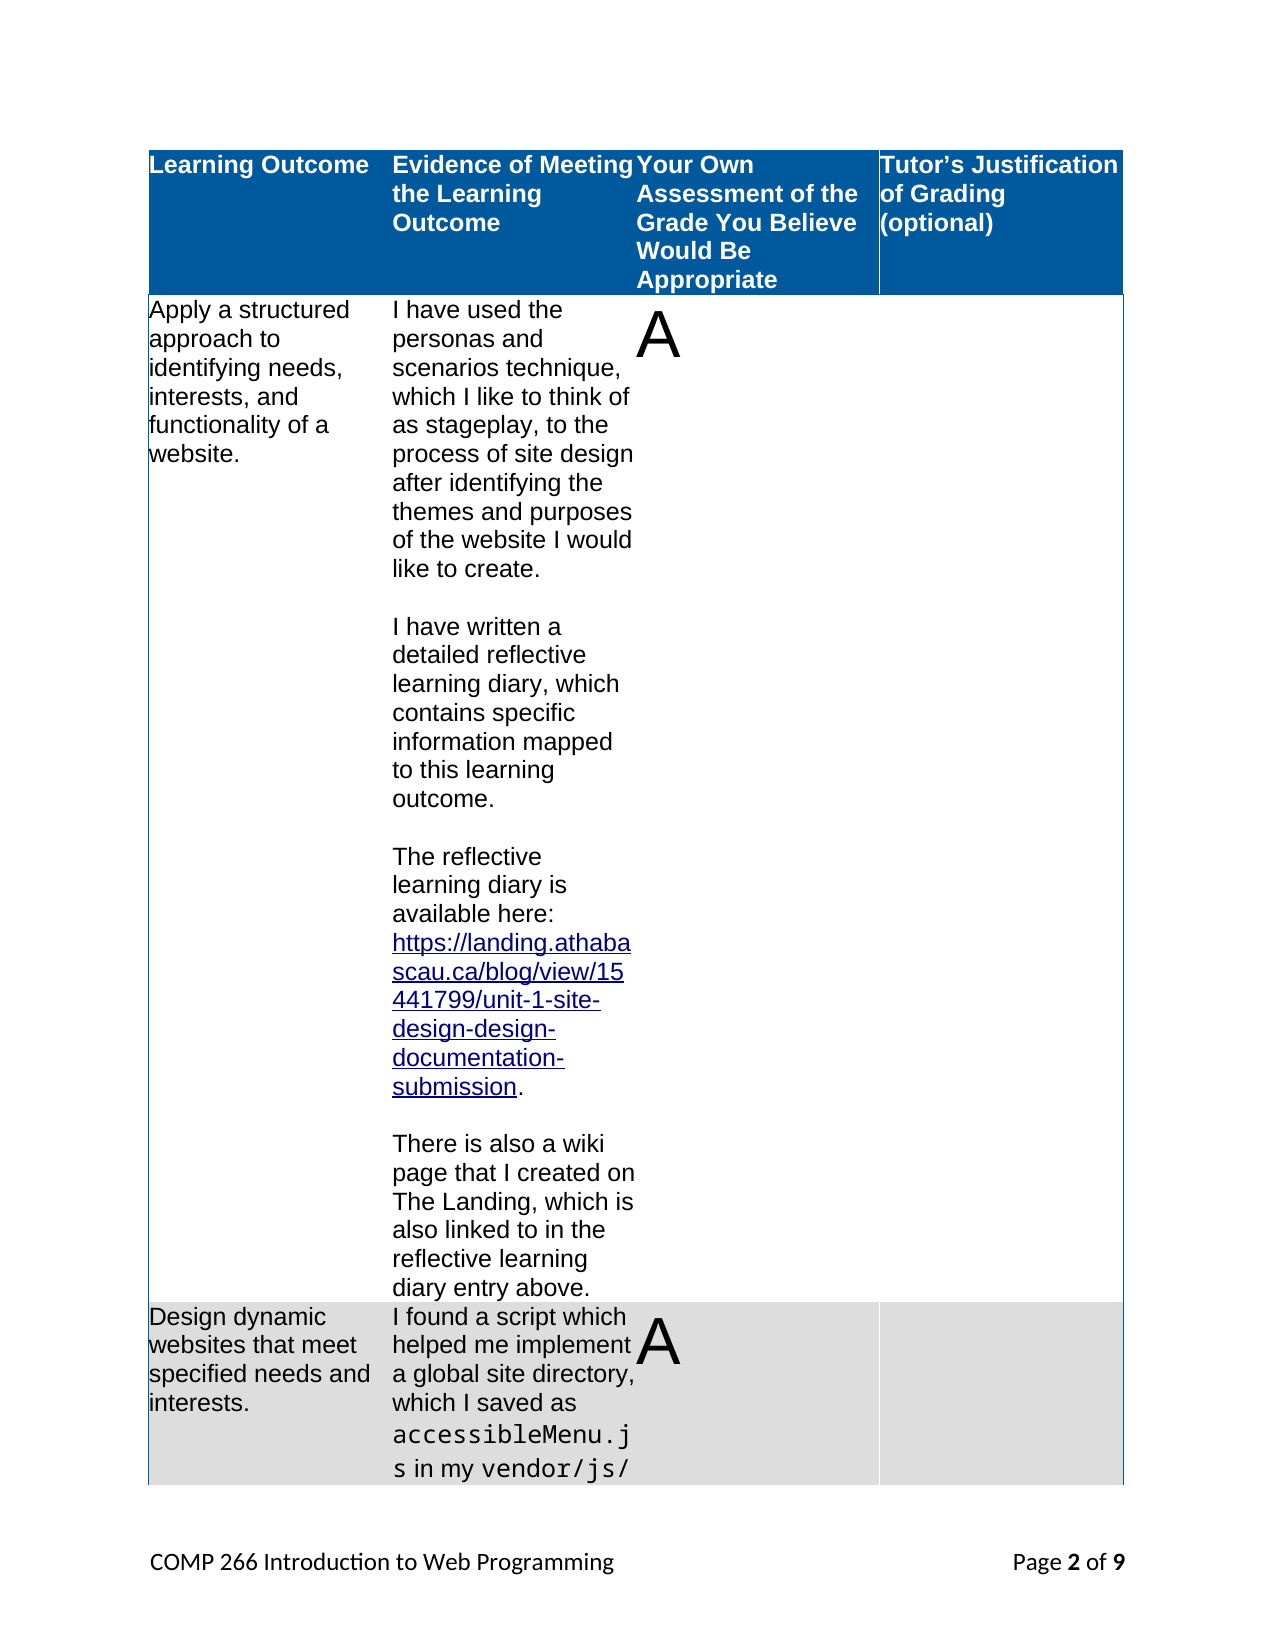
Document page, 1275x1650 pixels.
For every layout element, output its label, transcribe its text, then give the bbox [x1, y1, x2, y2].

table_cell A [636, 1302, 879, 1485]
table_cell Design dynamic websites that meet specified needs and interests. [149, 1302, 392, 1485]
table_cell [880, 295, 1123, 1302]
table_header Tutor’s Justification of Grading (optional) [880, 150, 1123, 294]
table_cell A [636, 295, 879, 1302]
table_cell I have used the personas and scenarios technique, which I like to think of as stageplay, to the process of site design after identifying the themes and purposes of the website I would like to create. I have written a detailed reflective learning diary, which contains specific information mapped to this learning outcome. The reflective learning diary is available here: https://landing.athabascau.ca/blog/view/15441799/unit-1-site-design-design-documentation-submission. There is also a wiki page that I created on The Landing, which is also linked to in the reflective learning diary entry above. [392, 295, 636, 1302]
table_cell [880, 1302, 1123, 1485]
table_header Your Own Assessment of the Grade You Believe Would Be Appropriate [636, 150, 879, 294]
table_header Evidence of Meeting the Learning Outcome [392, 150, 636, 294]
table_cell Apply a structured approach to identifying needs, interests, and functionality of a website. [149, 295, 392, 1302]
table_header Learning Outcome [149, 150, 392, 294]
table_cell I found a script which helped me implement a global site directory, which I saved as accessibleMenu.js in my vendor/js/ [392, 1302, 636, 1485]
